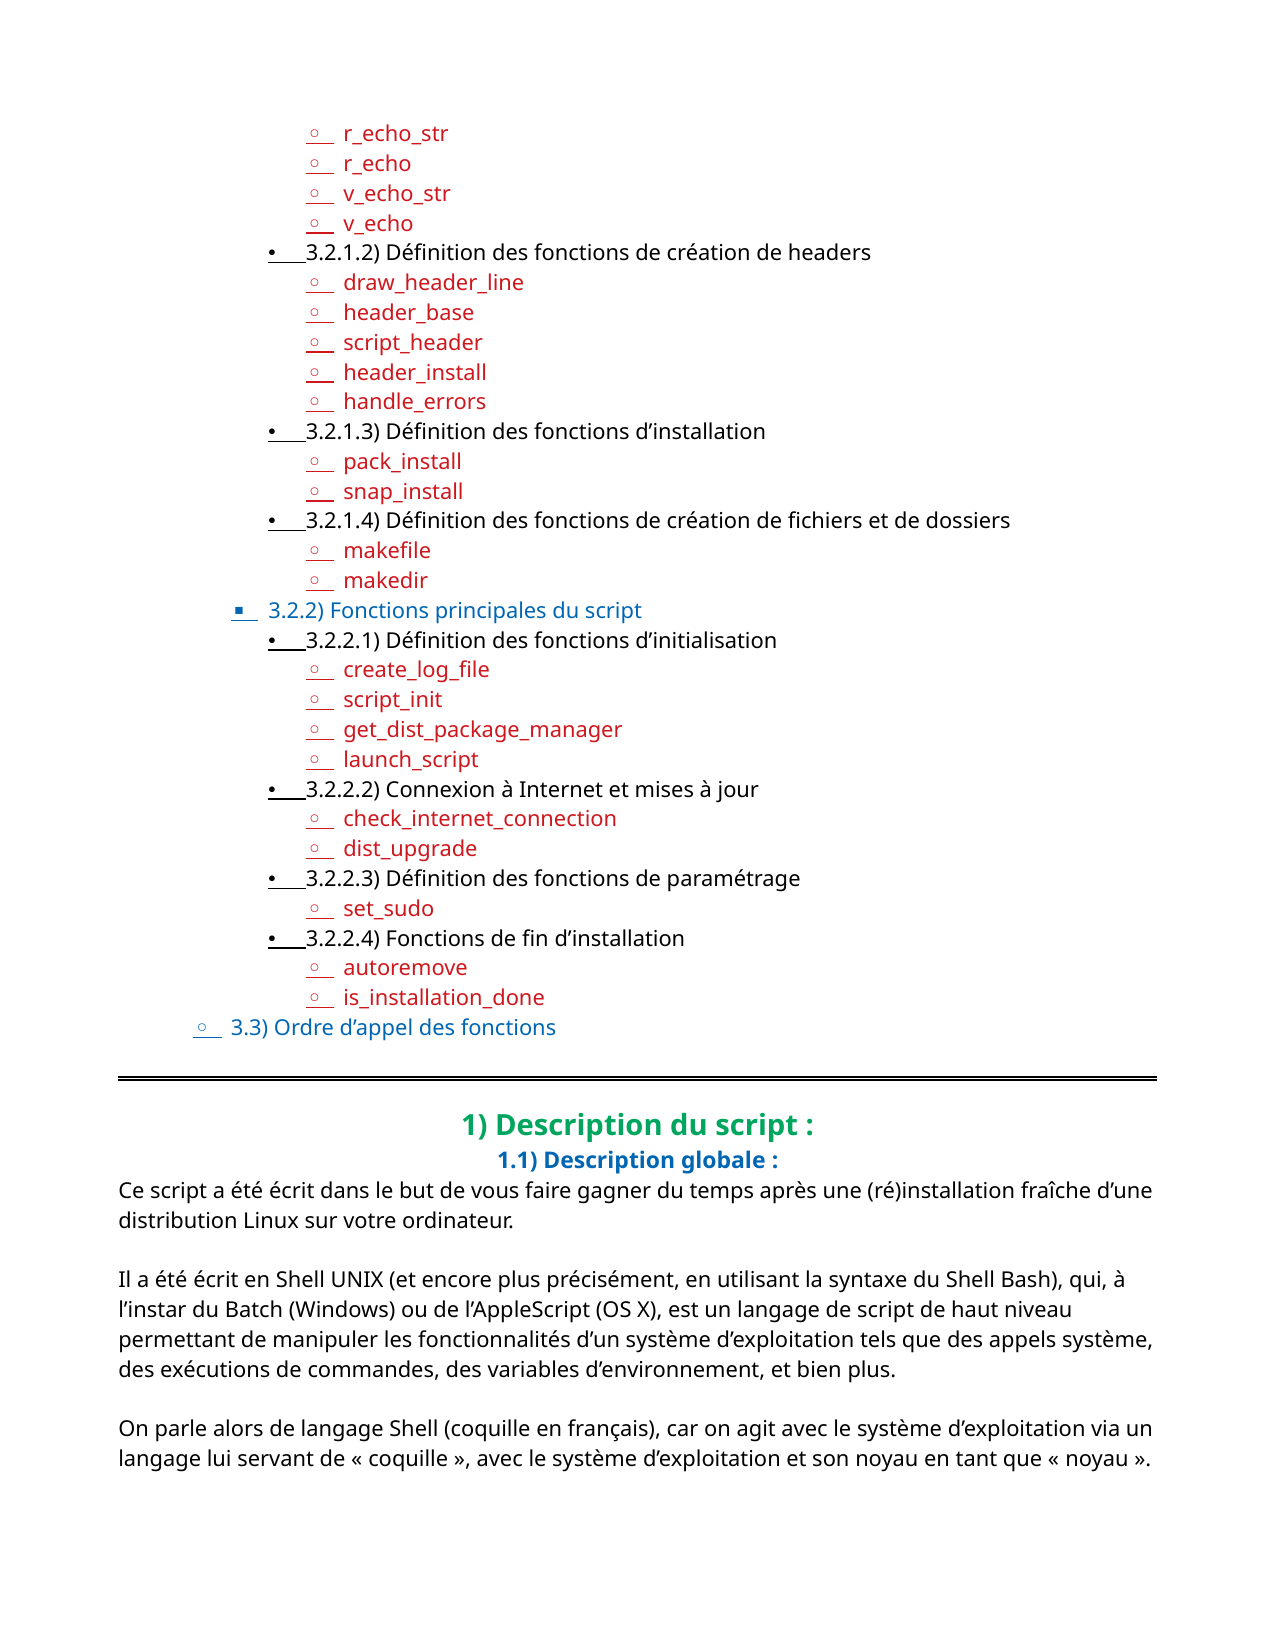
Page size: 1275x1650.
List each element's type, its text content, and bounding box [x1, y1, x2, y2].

list get_dist_package_manager [306, 714, 1157, 744]
list handle_errors [306, 386, 1157, 416]
text 1) Description du script : [118, 1104, 1157, 1143]
list create_log_file [306, 654, 1157, 684]
list 3.2.2.4) Fonctions de fin d’installation [268, 922, 1157, 952]
list header_install [306, 356, 1157, 386]
list is_installation_done [306, 982, 1157, 1012]
list v_echo [306, 207, 1157, 237]
list r_echo [306, 148, 1157, 178]
list 3.2.2) Fonctions principales du script [231, 595, 1157, 624]
list 3.2.1.2) Définition des fonctions de création de headers [268, 237, 1157, 267]
list makefile [306, 535, 1157, 565]
list r_echo_str [306, 118, 1157, 148]
list 3.2.2.1) Définition des fonctions d’initialisation [268, 624, 1157, 654]
list set_sudo [306, 893, 1157, 922]
list 3.2.1.4) Définition des fonctions de création de fichiers et de dossiers [268, 505, 1157, 535]
list 3.2.2.2) Connexion à Internet et mises à jour [268, 773, 1157, 803]
text On parle alors de langage Shell (coquille en français), car on agit avec le système d’exploitation via un langage lui servant de « coquille », avec le système d’exploitation et son noyau en tant que « noyau ». [118, 1413, 1157, 1473]
list autoremove [306, 952, 1157, 982]
list script_init [306, 684, 1157, 714]
text 1.1) Description globale : [118, 1143, 1157, 1175]
list check_internet_connection [306, 803, 1157, 833]
list snap_install [306, 476, 1157, 505]
list draw_header_line [306, 267, 1157, 297]
list makedir [306, 565, 1157, 595]
list script_header [306, 327, 1157, 356]
text Il a été écrit en Shell UNIX (et encore plus précisément, en utilisant la syntaxe du Shell Bash), qui, à l’instar du Batch (Windows) ou de l’AppleScript (OS X), est un langage de script de haut niveau permettant de manipuler les fonctionnalités d’un système d’exploitation tels que des appels système, des exécutions de commandes, des variables d’environnement, et bien plus. [118, 1264, 1157, 1383]
list v_echo_str [306, 178, 1157, 207]
list launch_script [306, 744, 1157, 773]
list 3.3) Ordre d’appel des fonctions [193, 1012, 1157, 1042]
text Ce script a été écrit dans le but de vous faire gagner du temps après une (ré)installation fraîche d’une distribution Linux sur votre ordinateur. [118, 1175, 1157, 1234]
list 3.2.1.3) Définition des fonctions d’installation [268, 416, 1157, 446]
list pack_install [306, 446, 1157, 476]
list 3.2.2.3) Définition des fonctions de paramétrage [268, 863, 1157, 893]
list dist_upgrade [306, 833, 1157, 863]
list header_base [306, 297, 1157, 327]
